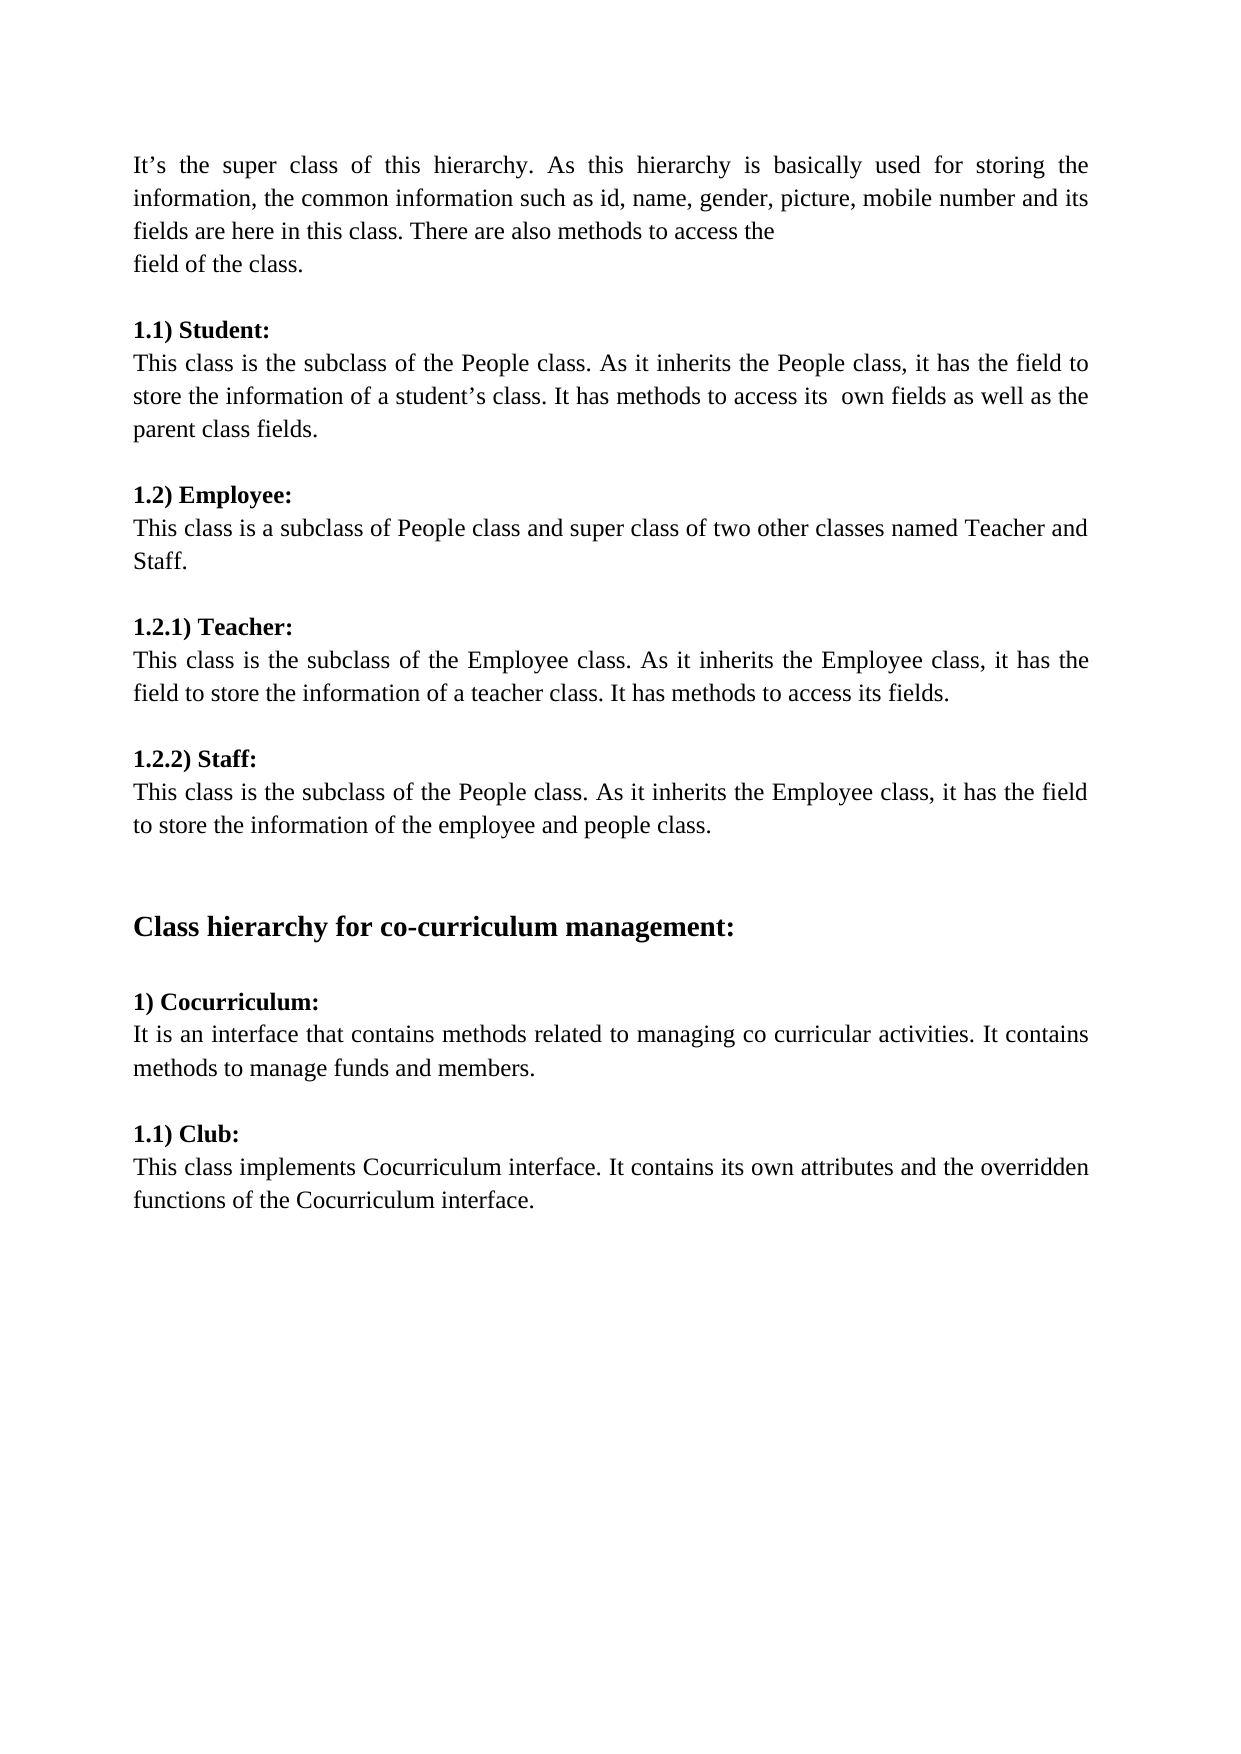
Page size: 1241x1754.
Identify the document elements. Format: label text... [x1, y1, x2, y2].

text This class is the subclass of the People class. As it inherits the Employee class, it has the field to store the information of the employee and people class. [133, 777, 1090, 839]
text 1.1) Student: [133, 315, 1090, 344]
text field of the class. [133, 249, 1090, 278]
text Class hierarchy for co-curriculum management: [133, 909, 1090, 943]
text It is an interface that contains methods related to managing co curricular activities. It contains methods to manage funds and members. [133, 1019, 1090, 1081]
text 1) Cocurriculum: [133, 987, 1090, 1015]
text This class is a subclass of People class and super class of two other classes named Teacher and Staff. [133, 513, 1090, 575]
text 1.2.1) Teacher: [133, 612, 1090, 641]
text 1.2) Employee: [133, 480, 1090, 509]
text This class is the subclass of the People class. As it inherits the People class, it has the field to store the information of a student’s class. It has methods to access its own fields as well as the parent class fields. [133, 348, 1090, 443]
text 1.2.2) Staff: [133, 744, 1090, 773]
text It’s the super class of this hierarchy. As this hierarchy is basically used for storing the information, the common information such as id, name, gender, picture, mobile number and its fields are here in this class. There are also methods to access the [133, 150, 1090, 245]
text 1.1) Club: [133, 1119, 1090, 1147]
text This class is the subclass of the Employee class. As it inherits the Employee class, it has the field to store the information of a teacher class. It has methods to access its fields. [133, 645, 1090, 707]
text This class implements Cocurriculum interface. It contains its own attributes and the overridden functions of the Cocurriculum interface. [133, 1152, 1090, 1213]
